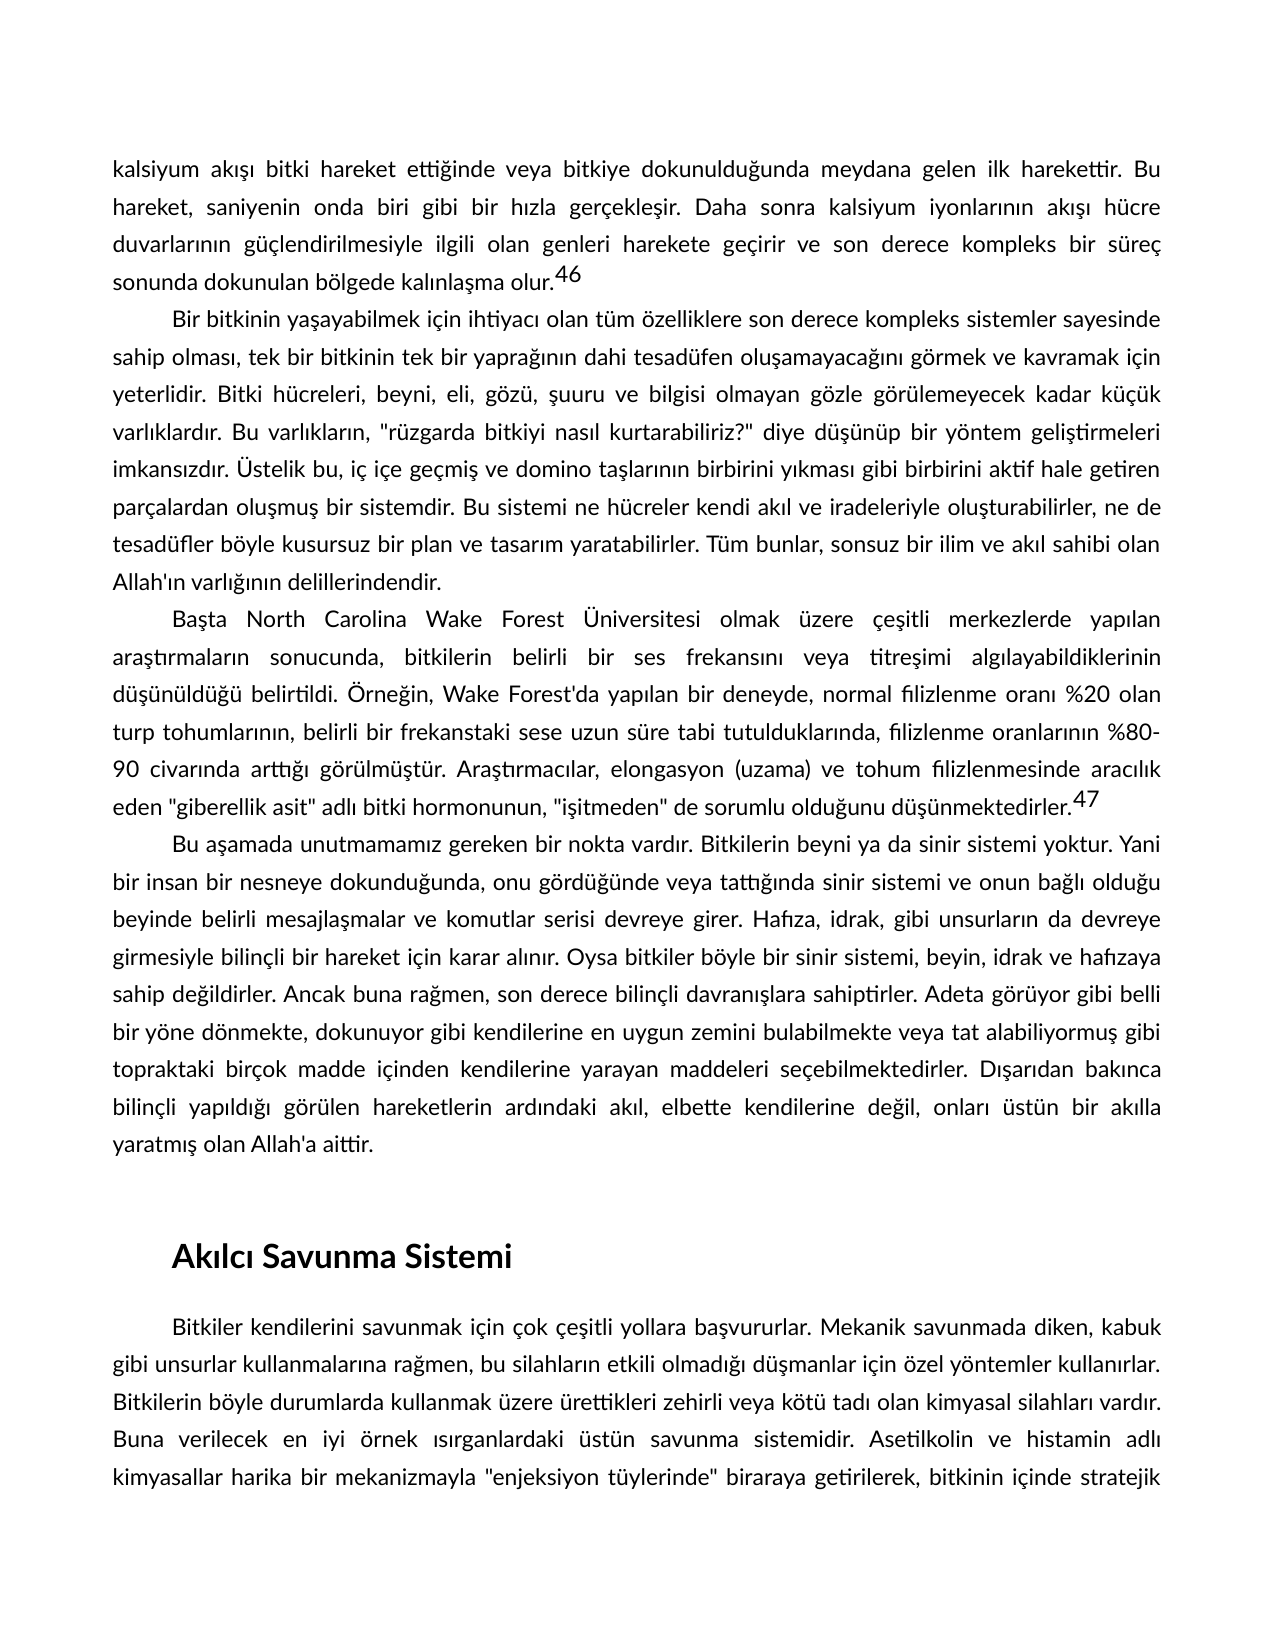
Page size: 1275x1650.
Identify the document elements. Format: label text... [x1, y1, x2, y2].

text Akılcı Savunma Sistemi [112, 1235, 1162, 1275]
text Bitkiler kendilerini savunmak için çok çeşitli yollara başvururlar. Mekanik savunmada diken, kabuk gibi unsurlar kullanmalarına rağmen, bu silahların etkili olmadığı düşmanlar için özel yöntemler kullanırlar. Bitkilerin böyle durumlarda kullanmak üzere ürettikleri zehirli veya kötü tadı olan kimyasal silahları vardır. Buna verilecek en iyi örnek ısırganlardaki üstün savunma sistemidir. Asetilkolin ve histamin adlı kimyasallar harika bir mekanizmayla "enjeksiyon tüylerinde" biraraya getirilerek, bitkinin içinde stratejik [112, 1305, 1162, 1492]
text Başta North Carolina Wake Forest Üniversitesi olmak üzere çeşitli merkezlerde yapılan araştırmaların sonucunda, bitkilerin belirli bir ses frekansını veya titreşimi algılayabildiklerinin düşünüldüğü belirtildi. Örneğin, Wake Forest'da yapılan bir deneyde, normal filizlenme oranı %20 olan turp tohumlarının, belirli bir frekanstaki sese uzun süre tabi tutulduklarında, filizlenme oranlarının %80-90 civarında arttığı görülmüştür. Araştırmacılar, elongasyon (uzama) ve tohum filizlenmesinde aracılık eden "giberellik asit" adlı bitki hormonunun, "işitmeden" de sorumlu olduğunu düşünmektedirler.47 [112, 598, 1162, 823]
text kalsiyum akışı bitki hareket ettiğinde veya bitkiye dokunulduğunda meydana gelen ilk harekettir. Bu hareket, saniyenin onda biri gibi bir hızla gerçekleşir. Daha sonra kalsiyum iyonlarının akışı hücre duvarlarının güçlendirilmesiyle ilgili olan genleri harekete geçirir ve son derece kompleks bir süreç sonunda dokunulan bölgede kalınlaşma olur.46 [112, 148, 1162, 298]
text Bu aşamada unutmamamız gereken bir nokta vardır. Bitkilerin beyni ya da sinir sistemi yoktur. Yani bir insan bir nesneye dokunduğunda, onu gördüğünde veya tattığında sinir sistemi ve onun bağlı olduğu beyinde belirli mesajlaşmalar ve komutlar serisi devreye girer. Hafıza, idrak, gibi unsurların da devreye girmesiyle bilinçli bir hareket için karar alınır. Oysa bitkiler böyle bir sinir sistemi, beyin, idrak ve hafızaya sahip değildirler. Ancak buna rağmen, son derece bilinçli davranışlara sahiptirler. Adeta görüyor gibi belli bir yöne dönmekte, dokunuyor gibi kendilerine en uygun zemini bulabilmekte veya tat alabiliyormuş gibi topraktaki birçok madde içinden kendilerine yarayan maddeleri seçebilmektedirler. Dışarıdan bakınca bilinçli yapıldığı görülen hareketlerin ardındaki akıl, elbette kendilerine değil, onları üstün bir akılla yaratmış olan Allah'a aittir. [112, 823, 1162, 1160]
text Bir bitkinin yaşayabilmek için ihtiyacı olan tüm özelliklere son derece kompleks sistemler sayesinde sahip olması, tek bir bitkinin tek bir yaprağının dahi tesadüfen oluşamayacağını görmek ve kavramak için yeterlidir. Bitki hücreleri, beyni, eli, gözü, şuuru ve bilgisi olmayan gözle görülemeyecek kadar küçük varlıklardır. Bu varlıkların, "rüzgarda bitkiyi nasıl kurtarabiliriz?" diye düşünüp bir yöntem geliştirmeleri imkansızdır. Üstelik bu, iç içe geçmiş ve domino taşlarının birbirini yıkması gibi birbirini aktif hale getiren parçalardan oluşmuş bir sistemdir. Bu sistemi ne hücreler kendi akıl ve iradeleriyle oluşturabilirler, ne de tesadüfler böyle kusursuz bir plan ve tasarım yaratabilirler. Tüm bunlar, sonsuz bir ilim ve akıl sahibi olan Allah'ın varlığının delillerindendir. [112, 298, 1162, 598]
